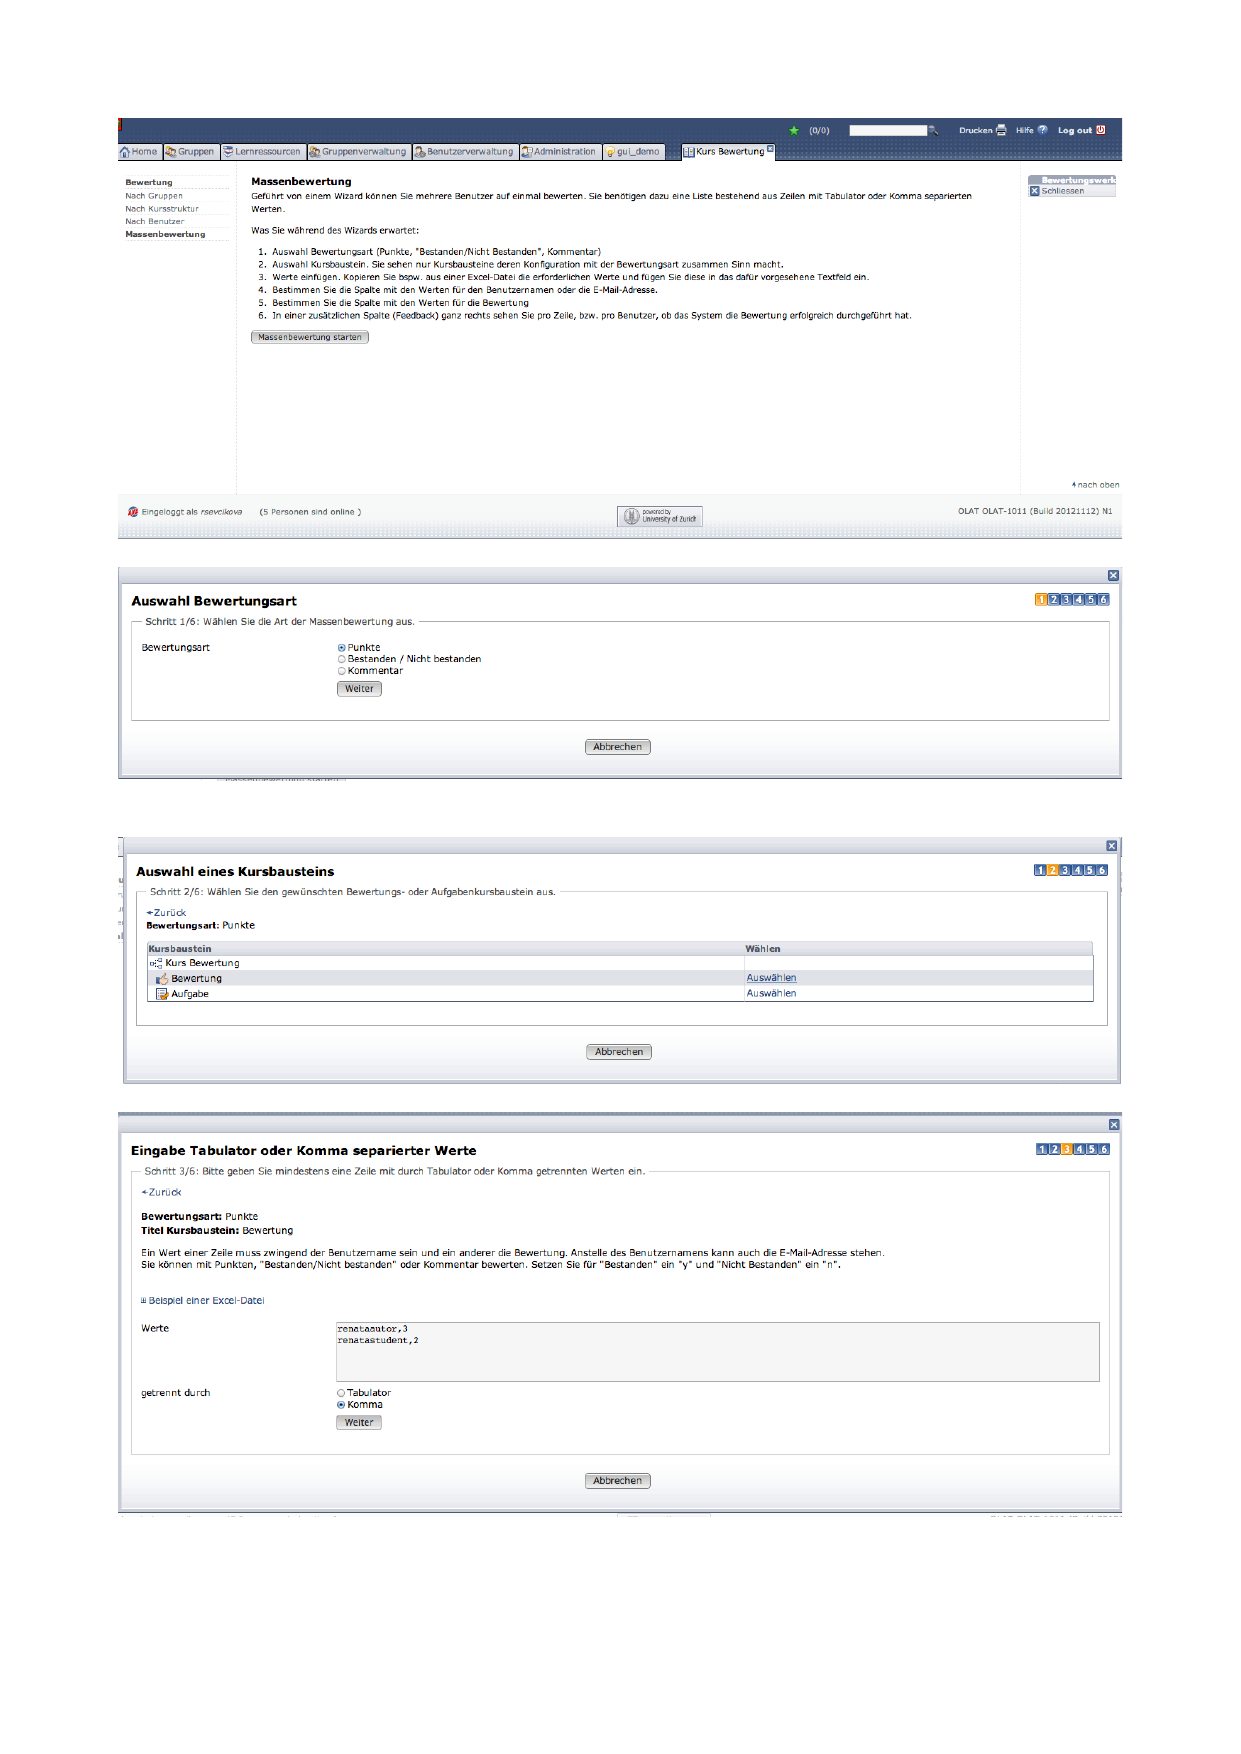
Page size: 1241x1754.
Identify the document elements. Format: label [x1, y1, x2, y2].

picture [118, 1112, 1123, 1517]
picture [118, 567, 1123, 781]
picture [118, 837, 1123, 1084]
picture [118, 118, 1123, 539]
